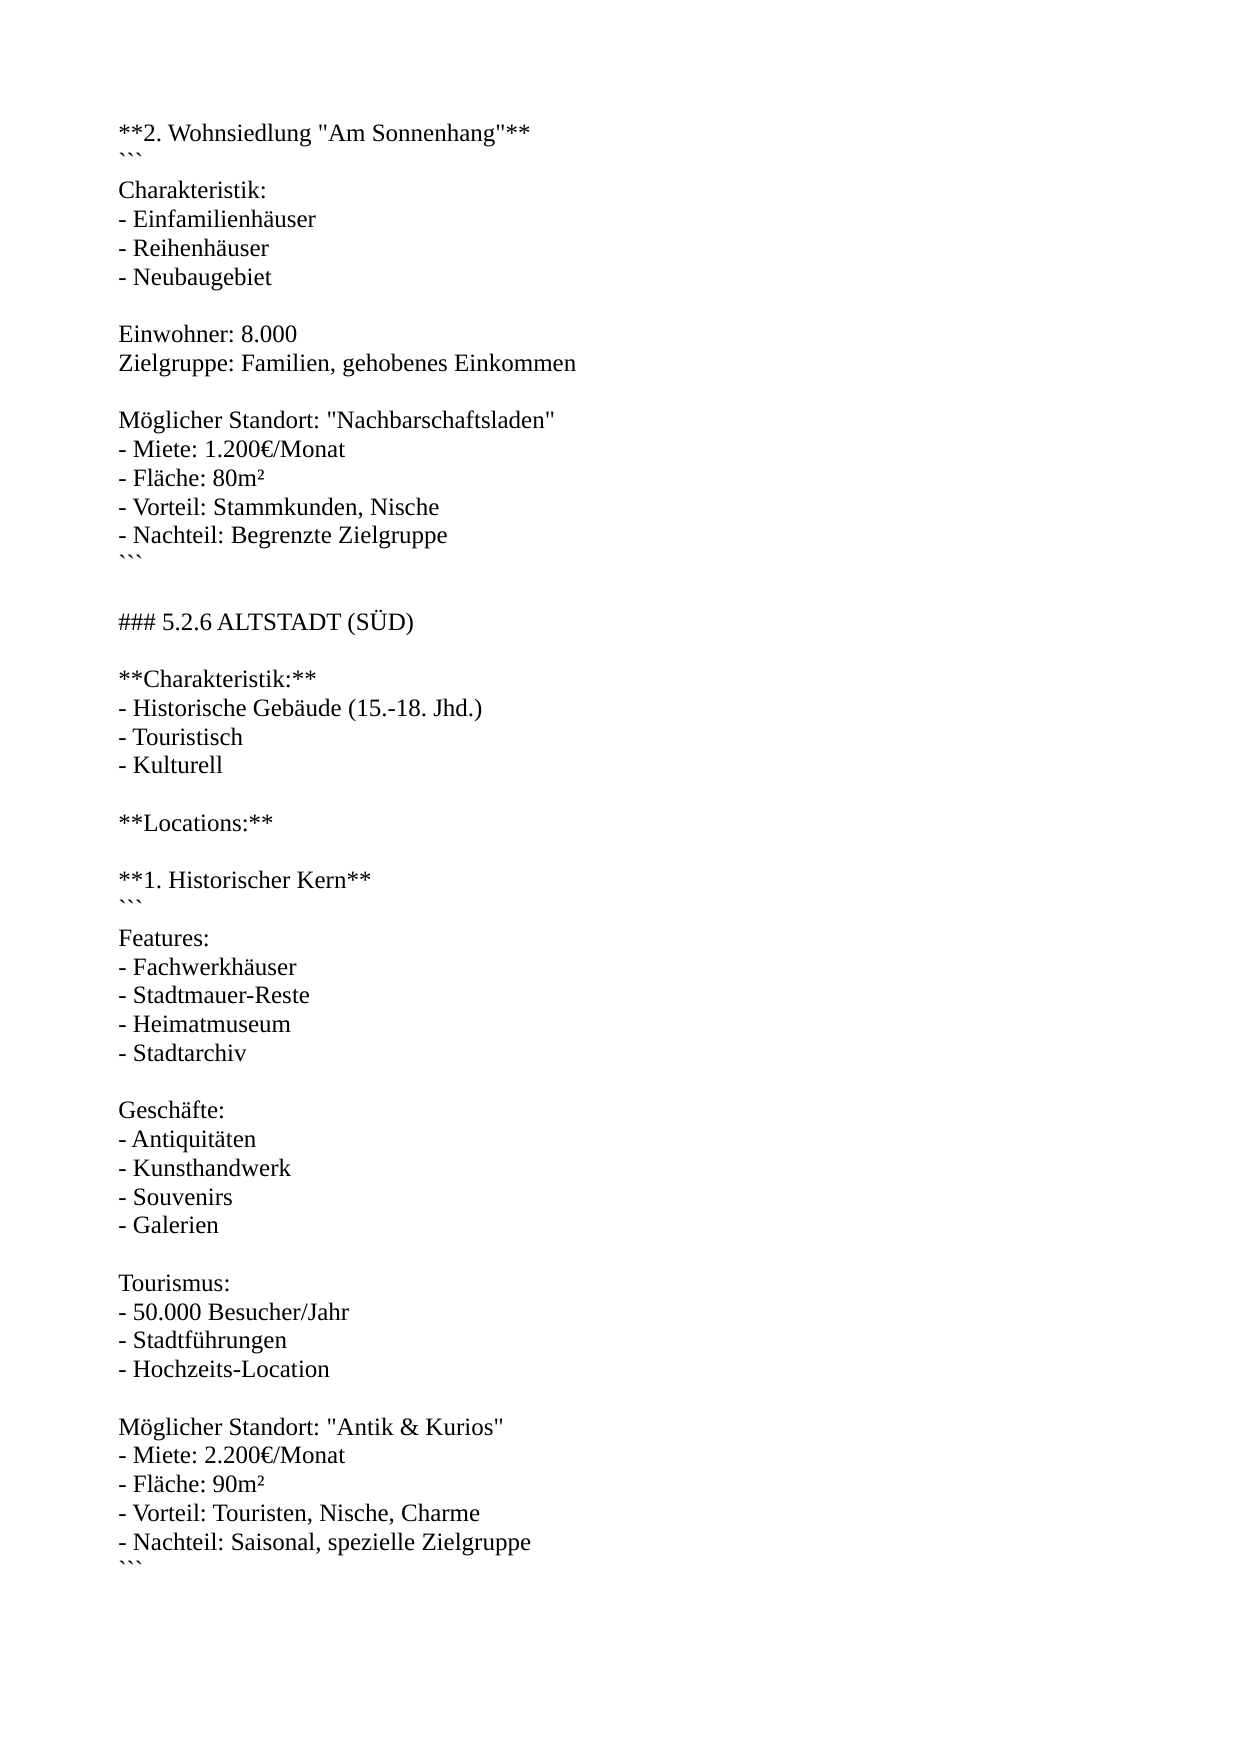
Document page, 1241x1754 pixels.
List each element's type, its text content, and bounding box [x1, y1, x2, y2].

text **2. Wohnsiedlung "Am Sonnenhang"** ``` Charakteristik: - Einfamilienhäuser - Reihenhäuser - Neubaugebiet Einwohner: 8.000 Zielgruppe: Familien, gehobenes Einkommen Möglicher Standort: "Nachbarschaftsladen" - Miete: 1.200€/Monat - Fläche: 80m² - Vorteil: Stammkunden, Nische - Nachteil: Begrenzte Zielgruppe ``` ### 5.2.6 ALTSTADT (SÜD) **Charakteristik:** - Historische Gebäude (15.-18. Jhd.) - Touristisch - Kulturell **Locations:** **1. Historischer Kern** ``` Features: - Fachwerkhäuser - Stadtmauer-Reste - Heimatmuseum - Stadtarchiv Geschäfte: - Antiquitäten - Kunsthandwerk - Souvenirs - Galerien Tourismus: - 50.000 Besucher/Jahr - Stadtführungen - Hochzeits-Location Möglicher Standort: "Antik & Kurios" - Miete: 2.200€/Monat - Fläche: 90m² - Vorteil: Touristen, Nische, Charme - Nachteil: Saisonal, spezielle Zielgruppe ``` [118, 118, 1122, 1613]
